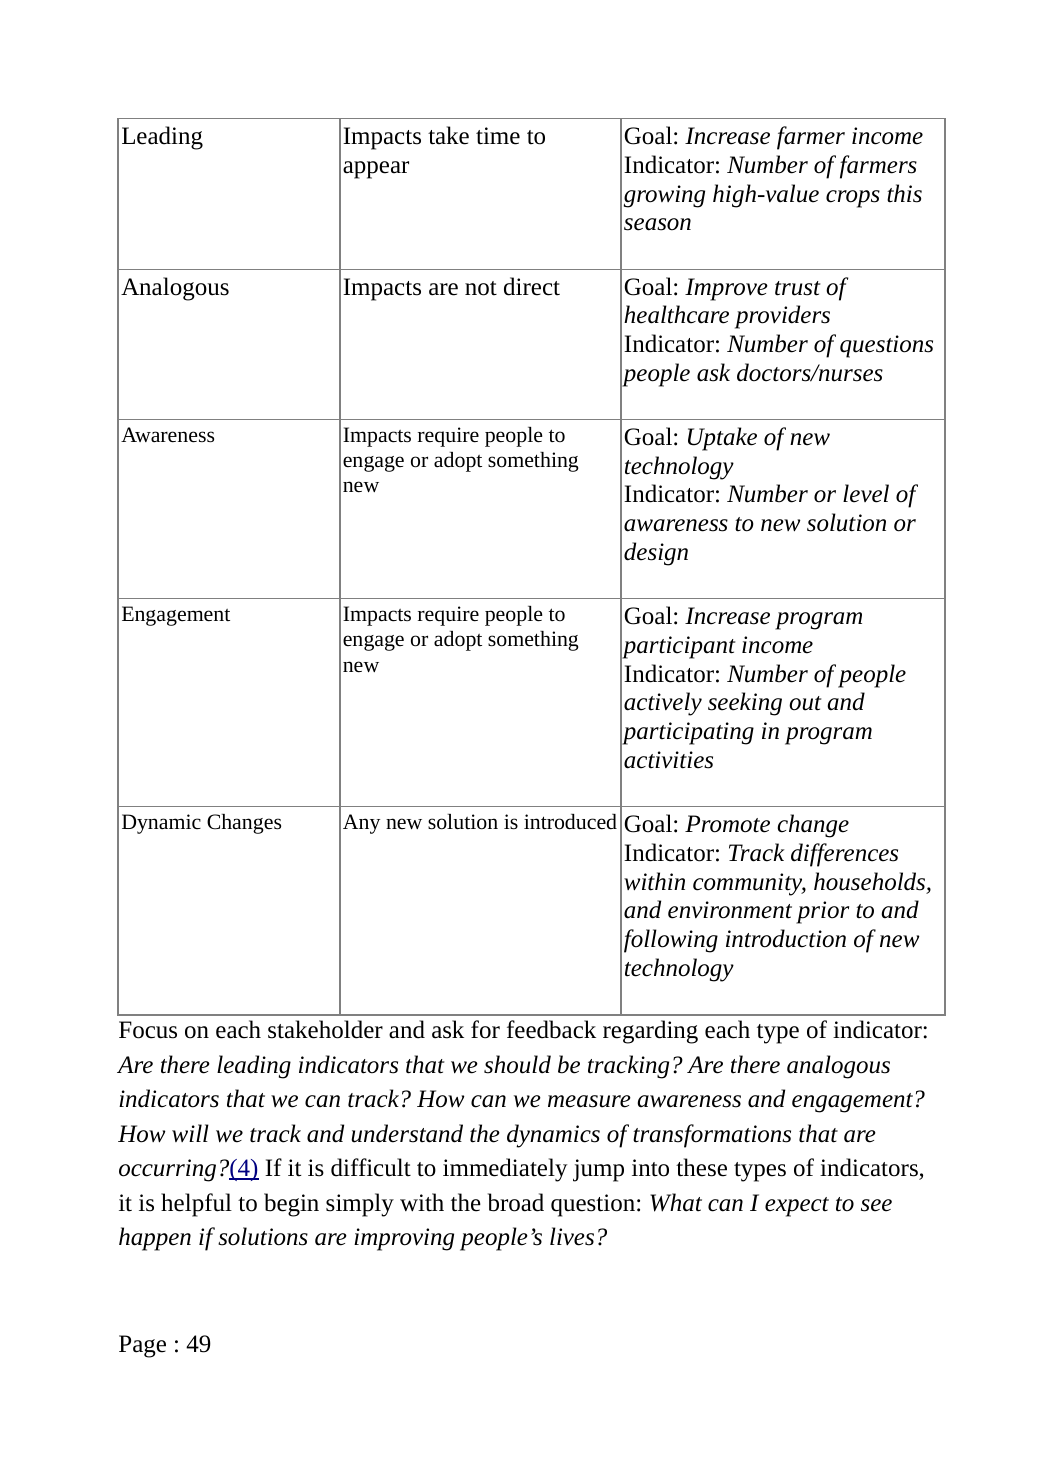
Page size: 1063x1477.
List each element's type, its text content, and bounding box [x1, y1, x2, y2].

table_cell Engagement [119, 599, 339, 806]
table_cell Impacts are not direct [341, 270, 620, 419]
table_cell Goal: Increase program participant income Indicator: Number of people actively seeking out and participating in program activities [622, 599, 944, 806]
table_cell Any new solution is introduced [341, 807, 620, 1014]
table_cell Analogous [119, 270, 339, 419]
table_cell Goal: Promote change Indicator: Track differences within community, households, and environment prior to and following introduction of new technology [622, 807, 944, 1014]
table_cell Goal: Increase farmer income Indicator: Number of farmers growing high-value crops this season [622, 119, 944, 268]
table_cell Goal: Improve trust of healthcare providers Indicator: Number of questions people ask doctors/nurses [622, 270, 944, 419]
table_cell Awareness [119, 420, 339, 598]
text Focus on each stakeholder and ask for feedback regarding each type of indicator: Are there leading indicators that we should be tracking? Are there analogous indicators that we can track? How can we measure awareness and engagement? How will we track and understand the dynamics of transformations that are occurring?(4) If it is difficult to immediately jump into these types of indicators, it is helpful to begin simply with the broad question: What can I expect to see happen if solutions are improving people’s lives? [118, 1016, 945, 1251]
table_cell Impacts require people to engage or adopt something new [341, 599, 620, 806]
table_cell Impacts take time to appear [341, 119, 620, 268]
table_cell Leading [119, 119, 339, 268]
table_cell Impacts require people to engage or adopt something new [341, 420, 620, 598]
table_cell Goal: Uptake of new technology Indicator: Number or level of awareness to new solution or design [622, 420, 944, 598]
table_cell Dynamic Changes [119, 807, 339, 1014]
